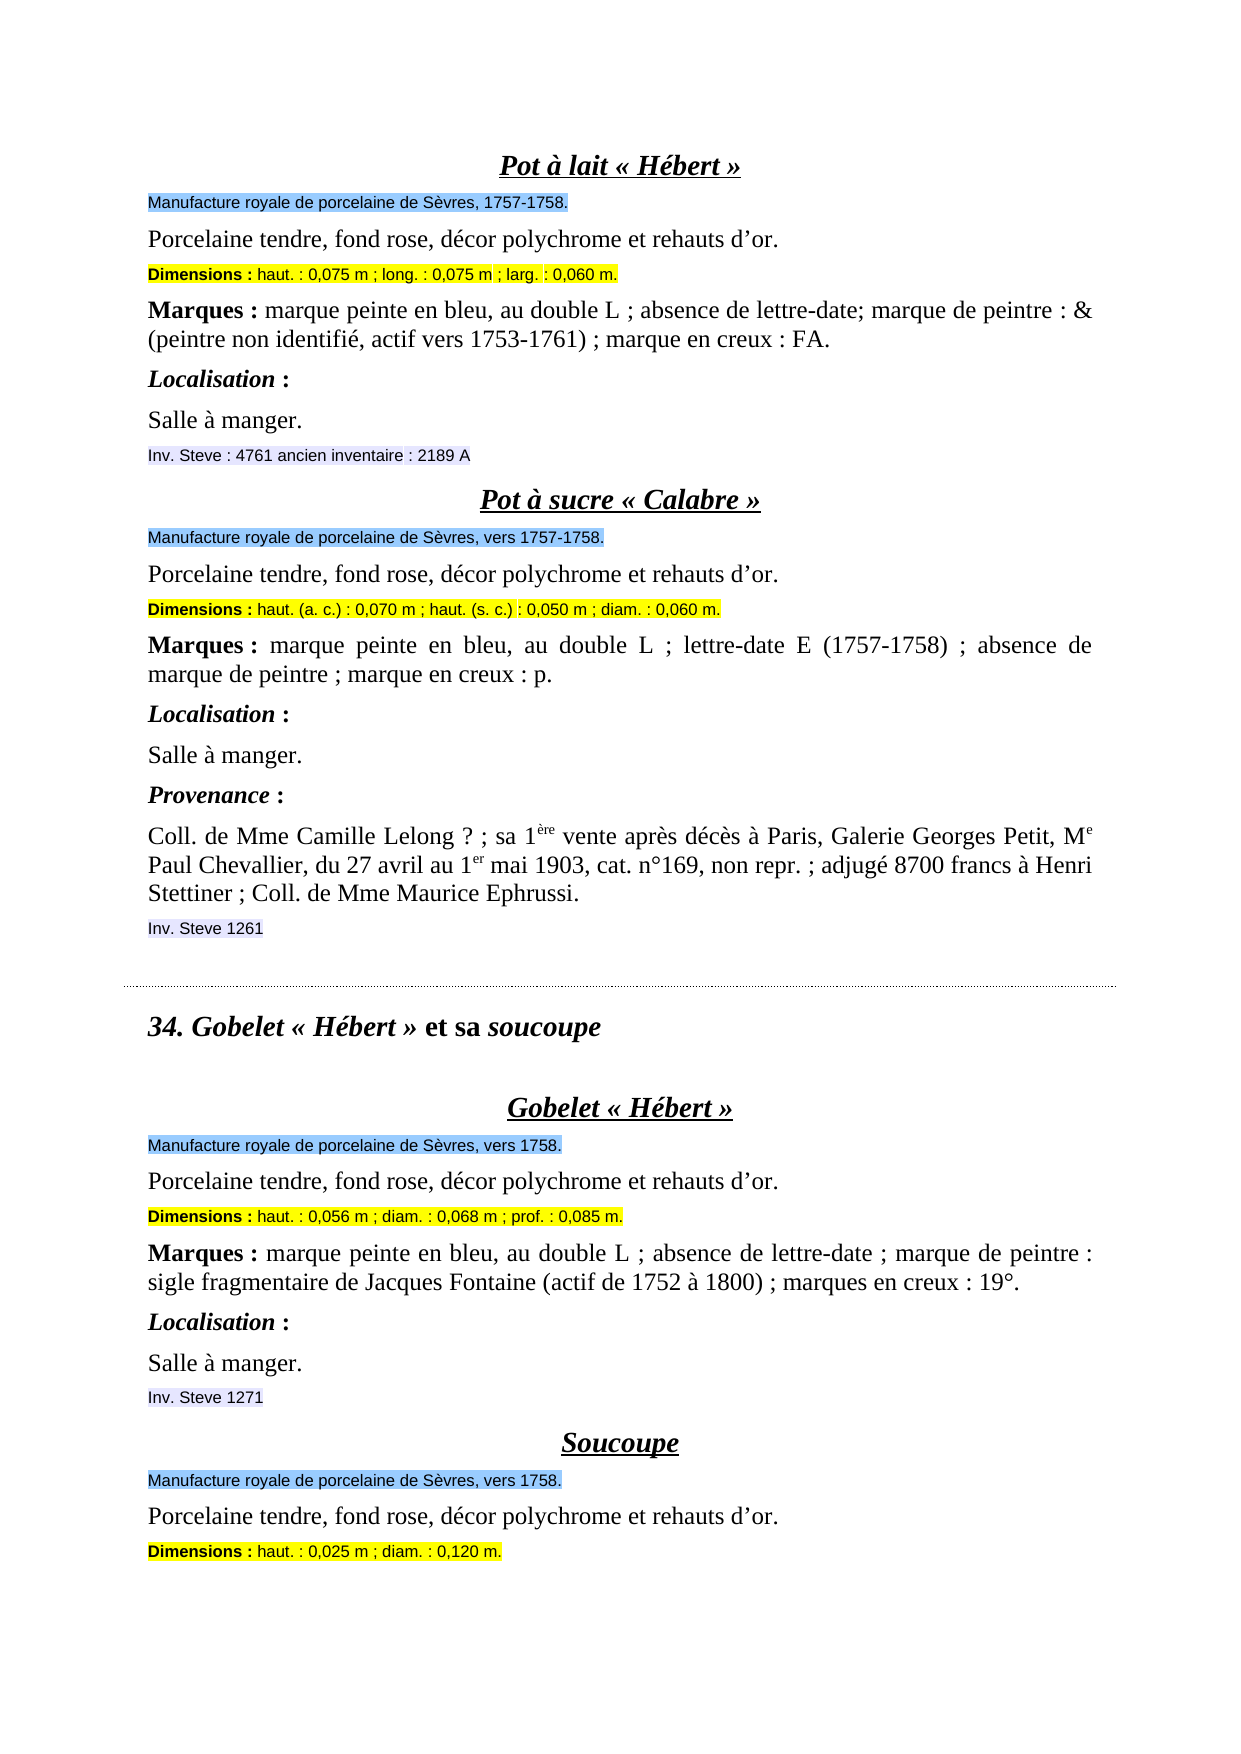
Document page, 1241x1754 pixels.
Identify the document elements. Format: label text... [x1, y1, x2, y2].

text Dimensions : haut. : 0,075 m ; long. : 0,075 m ; larg. : 0,060 m. [618, 264, 1093, 283]
text Marques : marque peinte en bleu, au double L ; lettre-date E (1757-1758) ; absence de marque de peintre ; marque en creux : p. [148, 630, 1093, 688]
text Manufacture royale de porcelaine de Sèvres, 1757-1758. [568, 193, 1093, 212]
text Dimensions : haut. : 0,056 m ; diam. : 0,068 m ; prof. : 0,085 m. [623, 1207, 1093, 1226]
text Marques : marque peinte en bleu, au double L ; absence de lettre-date ; marque de peintre : sigle fragmentaire de Jacques Fontaine (actif de 1752 à 1800) ; marques en creux : 19°. [148, 1238, 1093, 1295]
text Porcelaine tendre, fond rose, décor polychrome et rehauts d’or. [148, 224, 1093, 253]
subtitle Soucoupe [148, 1425, 1093, 1458]
text Provenance : [148, 781, 1093, 809]
text Porcelaine tendre, fond rose, décor polychrome et rehauts d’or. [148, 1501, 1093, 1530]
text Localisation : [148, 699, 1093, 728]
text Coll. de Mme Camille Lelong ? ; sa 1ère vente après décès à Paris, Galerie Georges Petit, Me Paul Chevallier, du 27 avril au 1er mai 1903, cat. n°169, non repr. ; adjugé 8700 francs à Henri Stettiner ; Coll. de Mme Maurice Ephrussi. [148, 821, 1093, 907]
text Manufacture royale de porcelaine de Sèvres, vers 1758. [562, 1135, 1093, 1154]
text Manufacture royale de porcelaine de Sèvres, vers 1758. [562, 1470, 1093, 1489]
text Salle à manger. [148, 405, 1093, 434]
text Dimensions : haut. (a. c.) : 0,070 m ; haut. (s. c.) : 0,050 m ; diam. : 0,060 m. [721, 599, 1093, 618]
text Marques : marque peinte en bleu, au double L ; absence de lettre-date; marque de peintre : & (peintre non identifié, actif vers 1753-1761) ; marque en creux : FA. [148, 295, 1093, 353]
text Dimensions : haut. : 0,025 m ; diam. : 0,120 m. [502, 1542, 1093, 1561]
text Inv. Steve : 4761 ancien inventaire : 2189 A [470, 446, 1093, 465]
subtitle Pot à sucre « Calabre » [148, 482, 1093, 516]
text Inv. Steve 1271 [263, 1388, 1093, 1407]
text Localisation : [148, 364, 1093, 393]
text Manufacture royale de porcelaine de Sèvres, vers 1757-1758. [604, 528, 1093, 547]
text Porcelaine tendre, fond rose, décor polychrome et rehauts d’or. [148, 1166, 1093, 1195]
text Inv. Steve 1261 [263, 919, 1093, 938]
subtitle Gobelet « Hébert » [148, 1090, 1093, 1124]
subtitle Gobelet « Hébert » et sa soucoupe [124, 986, 1116, 1066]
text Localisation : [148, 1307, 1093, 1336]
text Salle à manger. [148, 740, 1093, 769]
subtitle Pot à lait « Hébert » [148, 148, 1093, 181]
text Salle à manger. [148, 1348, 1093, 1376]
text Porcelaine tendre, fond rose, décor polychrome et rehauts d’or. [148, 559, 1093, 587]
